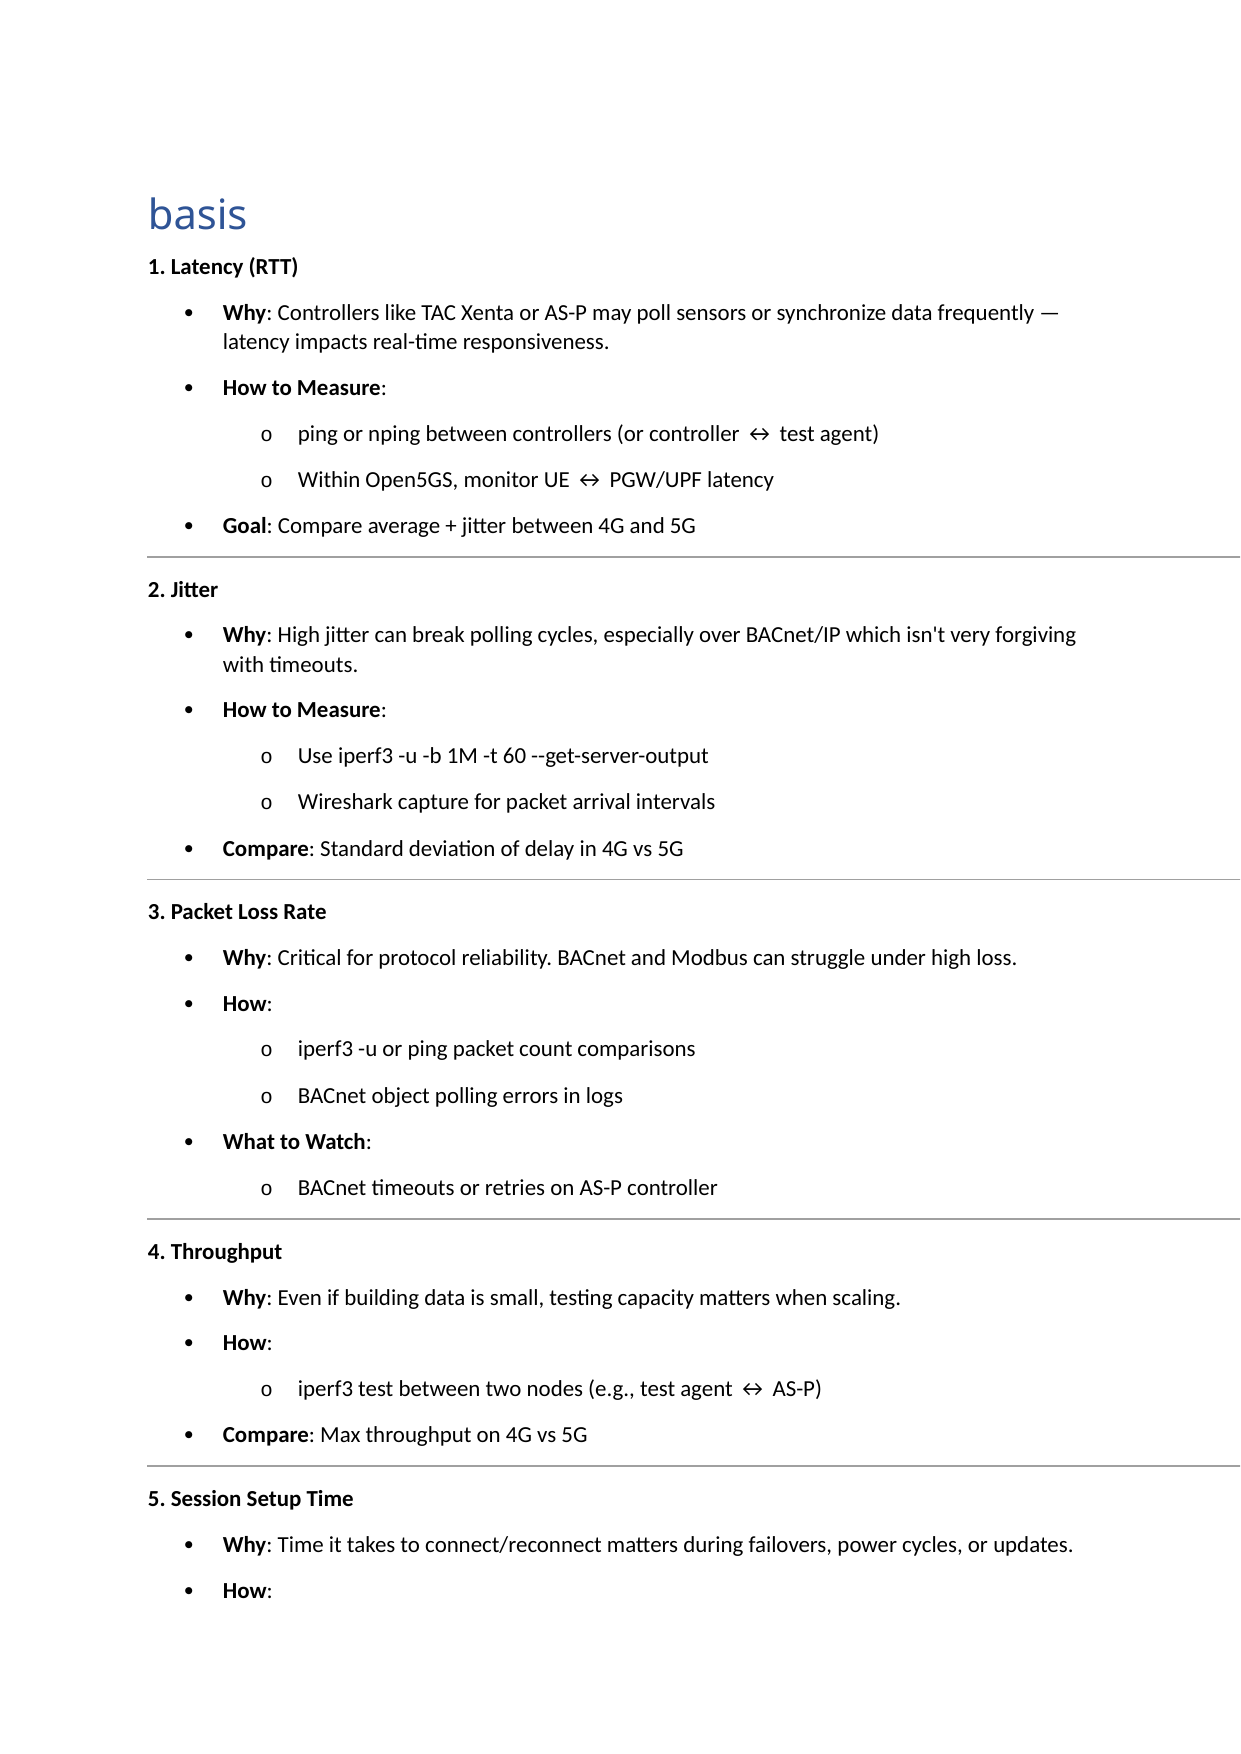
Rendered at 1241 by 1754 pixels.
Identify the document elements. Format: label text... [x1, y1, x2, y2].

list Use iperf3 -u -b 1M -t 60 --get-server-output [260, 741, 1093, 770]
list Why: Time it takes to connect/reconnect matters during failovers, power cycles, or updates. [185, 1530, 1093, 1558]
list Compare: Max throughput on 4G vs 5G [185, 1421, 1093, 1448]
list How to Measure: [185, 695, 1093, 723]
list iperf3 test between two nodes (e.g., test agent ↔ AS-P) [260, 1374, 1093, 1403]
list Wireshark capture for packet arrival intervals [260, 787, 1093, 816]
list Within Open5GS, monitor UE ↔ PGW/UPF latency [260, 465, 1093, 493]
text 3. Packet Loss Rate [148, 897, 1093, 925]
list ping or nping between controllers (or controller ↔ test agent) [260, 419, 1093, 447]
list Compare: Standard deviation of delay in 4G vs 5G [185, 834, 1093, 862]
text 5. Session Setup Time [148, 1484, 1093, 1512]
list Goal: Compare average + jitter between 4G and 5G [185, 511, 1093, 539]
text 4. Throughput [148, 1237, 1093, 1265]
list iperf3 -u or ping packet count comparisons [260, 1034, 1093, 1063]
text 2. Jitter [148, 575, 1093, 603]
list What to Watch: [185, 1127, 1093, 1155]
list How: [185, 1576, 1093, 1604]
list Why: Controllers like TAC Xenta or AS-P may poll sensors or synchronize data frequently — latency impacts real-time responsiveness. [185, 298, 1093, 355]
list BACnet object polling errors in logs [260, 1081, 1093, 1109]
list Why: High jitter can break polling cycles, especially over BACnet/IP which isn't very forgiving with timeouts. [185, 621, 1093, 678]
list BACnet timeouts or retries on AS-P controller [260, 1173, 1093, 1201]
list Why: Critical for protocol reliability. BACnet and Modbus can struggle under high loss. [185, 943, 1093, 971]
list How: [185, 1328, 1093, 1357]
list How: [185, 989, 1093, 1017]
list How to Measure: [185, 373, 1093, 401]
subtitle basis [148, 185, 1093, 242]
text 1. Latency (RTT) [148, 252, 1093, 280]
list Why: Even if building data is small, testing capacity matters when scaling. [185, 1283, 1093, 1311]
